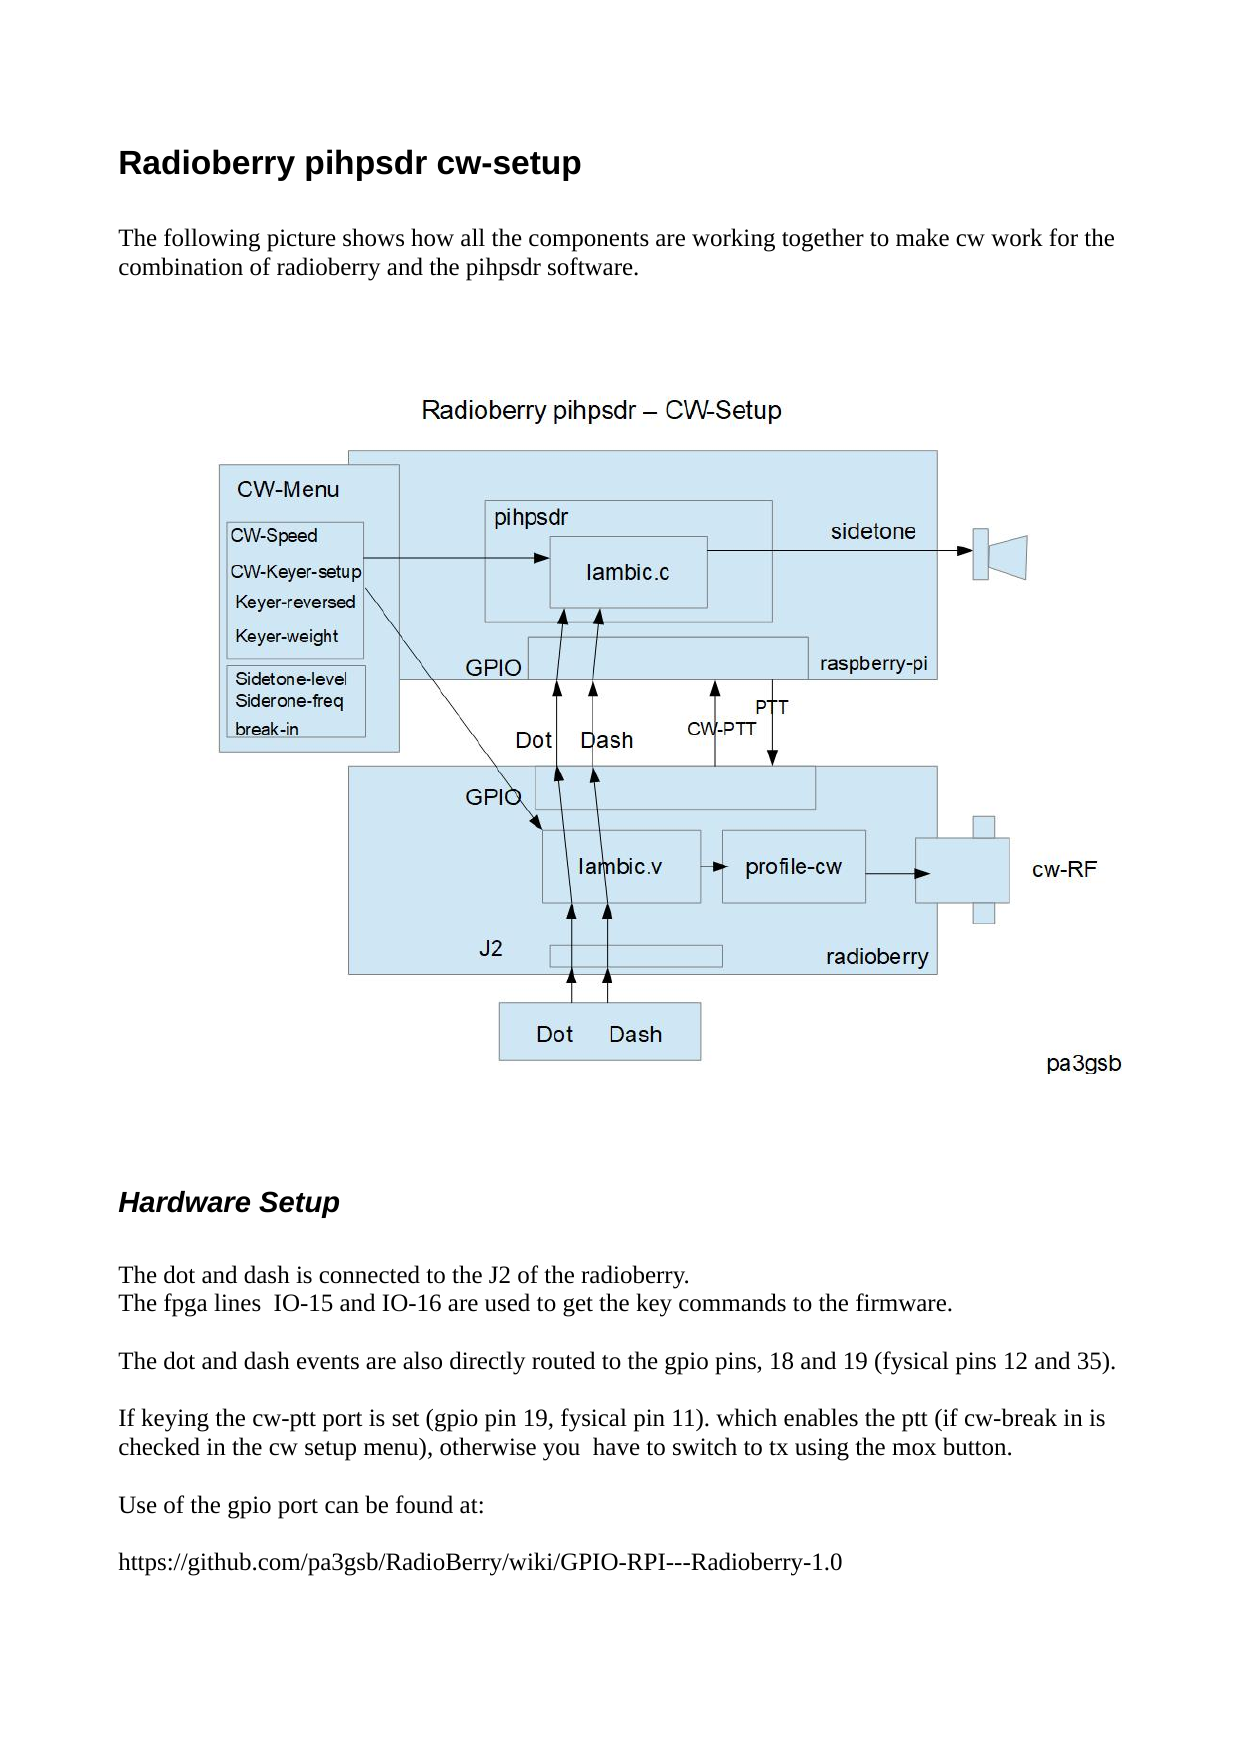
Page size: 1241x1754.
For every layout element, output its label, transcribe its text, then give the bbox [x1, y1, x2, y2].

picture [118, 320, 1123, 1074]
text The dot and dash events are also directly routed to the gpio pins, 18 and 19 (fysical pins 12 and 35). [118, 1346, 1122, 1375]
subtitle Radioberry pihpsdr cw-setup [118, 143, 1122, 182]
subtitle Hardware Setup [118, 1185, 1122, 1218]
text The dot and dash is connected to the J2 of the radioberry. [118, 1260, 1122, 1288]
text https://github.com/pa3gsb/RadioBerry/wiki/GPIO-RPI---Radioberry-1.0 [118, 1547, 1122, 1576]
text Use of the gpio port can be found at: [118, 1490, 1122, 1518]
text The fpga lines IO-15 and IO-16 are used to get the key commands to the firmware. [118, 1288, 1122, 1317]
text If keying the cw-ptt port is set (gpio pin 19, fysical pin 11). which enables the ptt (if cw-break in is checked in the cw setup menu), otherwise you have to switch to tx using the mox button. [118, 1403, 1122, 1461]
text The following picture shows how all the components are working together to make cw work for the combination of radioberry and the pihpsdr software. [118, 223, 1122, 281]
